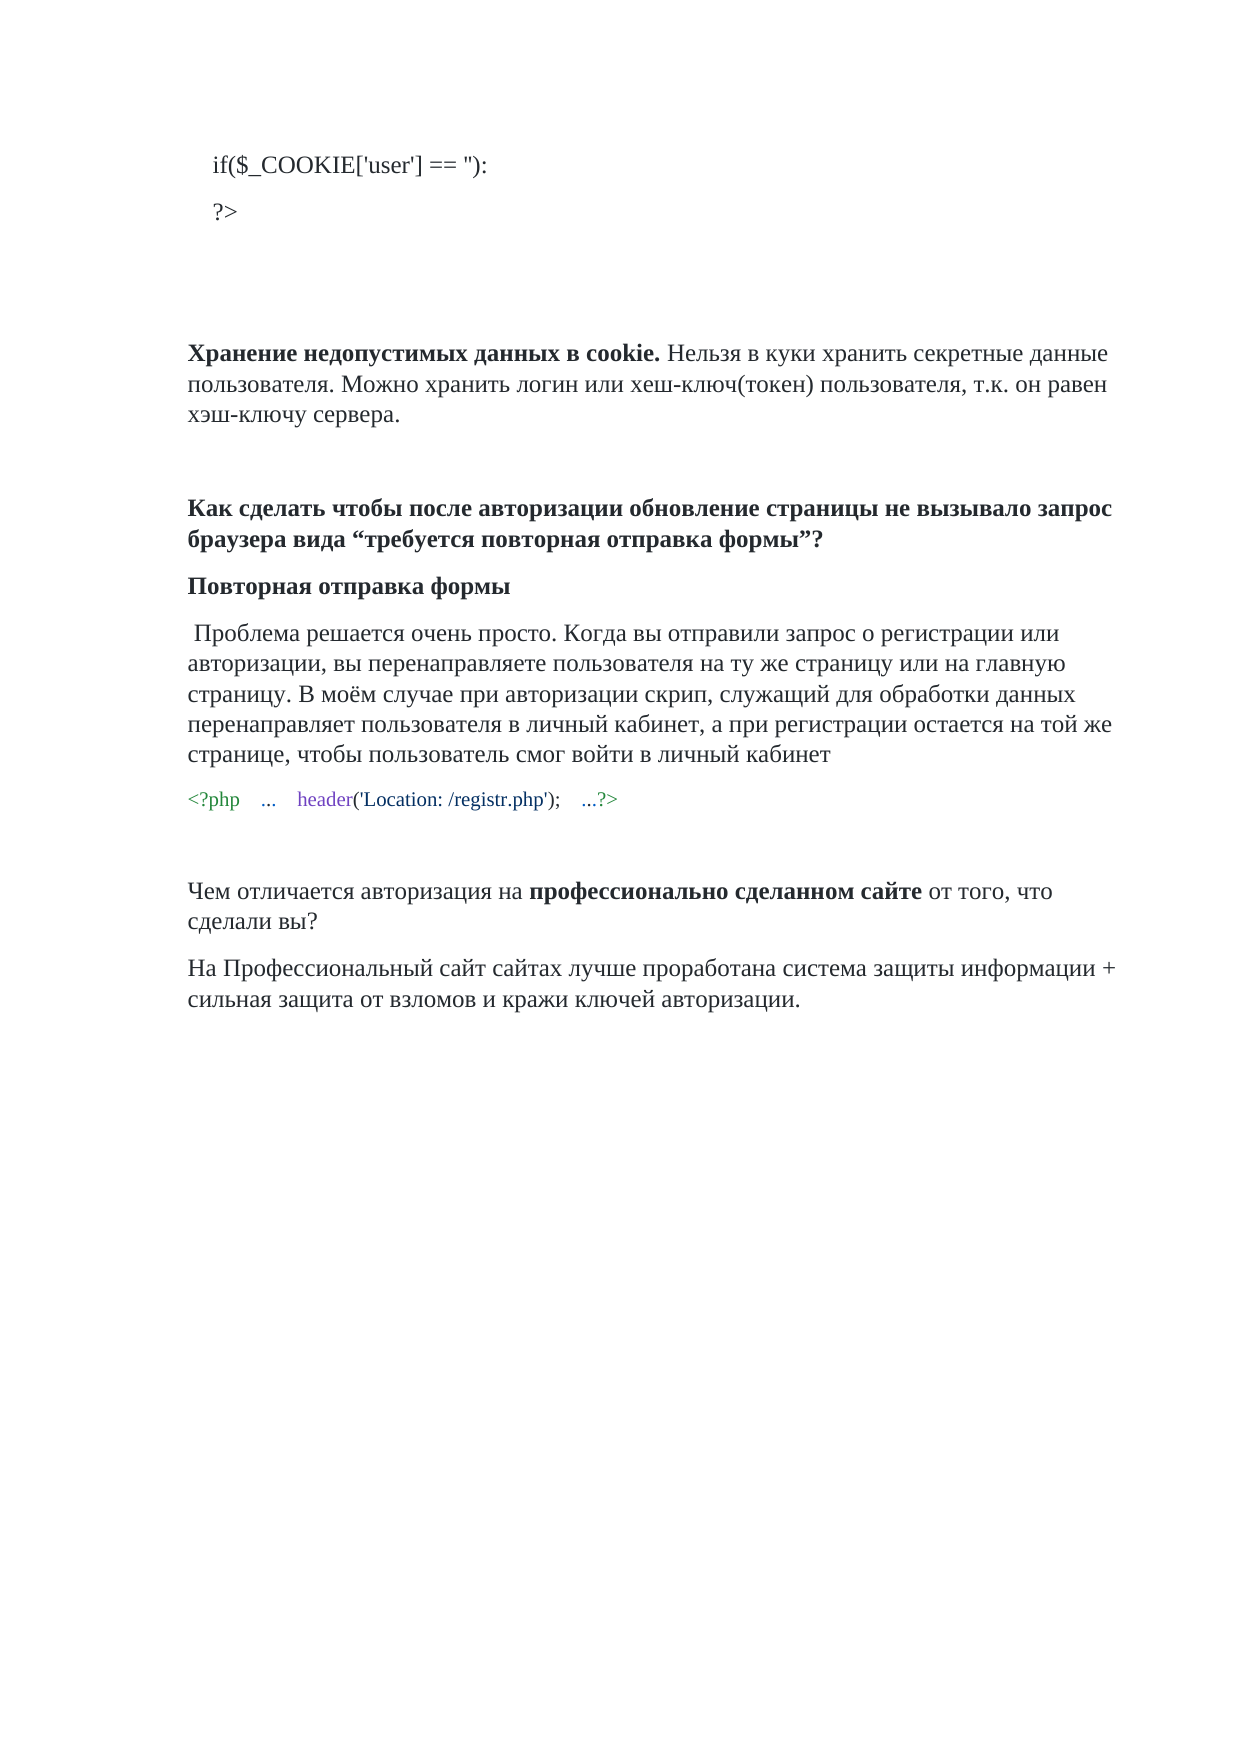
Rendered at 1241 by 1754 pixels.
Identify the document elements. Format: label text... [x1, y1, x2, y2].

text Хранение недопустимых данных в cookie. Нельзя в куки хранить секретные данные пользователя. Можно хранить логин или хеш-ключ(токен) пользователя, т.к. он равен хэш-ключу сервера. [187, 338, 1128, 428]
text Проблема решается очень просто. Когда вы отправили запрос о регистрации или авторизации, вы перенаправляете пользователя на ту же страницу или на главную страницу. В моём случае при авторизации скрип, служащий для обработки данных перенаправляет пользователя в личный кабинет, а при регистрации остается на той же странице, чтобы пользователь смог войти в личный кабинет [187, 618, 1128, 768]
text Повторная отправка формы [187, 571, 1128, 599]
text ?> [187, 197, 1128, 226]
text Чем отличается авторизация на профессионально сделанном сайте от того, что сделали вы? [187, 876, 1128, 935]
text <?php ... header('Location: /registr.php'); ...?> [187, 787, 1128, 811]
text if($_COOKIE['user'] == ''): [187, 150, 1128, 179]
text На Профессиональный сайт сайтах лучше проработана система защиты информации + сильная защита от взломов и кражи ключей авторизации. [187, 953, 1128, 1012]
text Как сделать чтобы после авторизации обновление страницы не вызывало запрос браузера вида “требуется повторная отправка формы”? [187, 493, 1128, 552]
